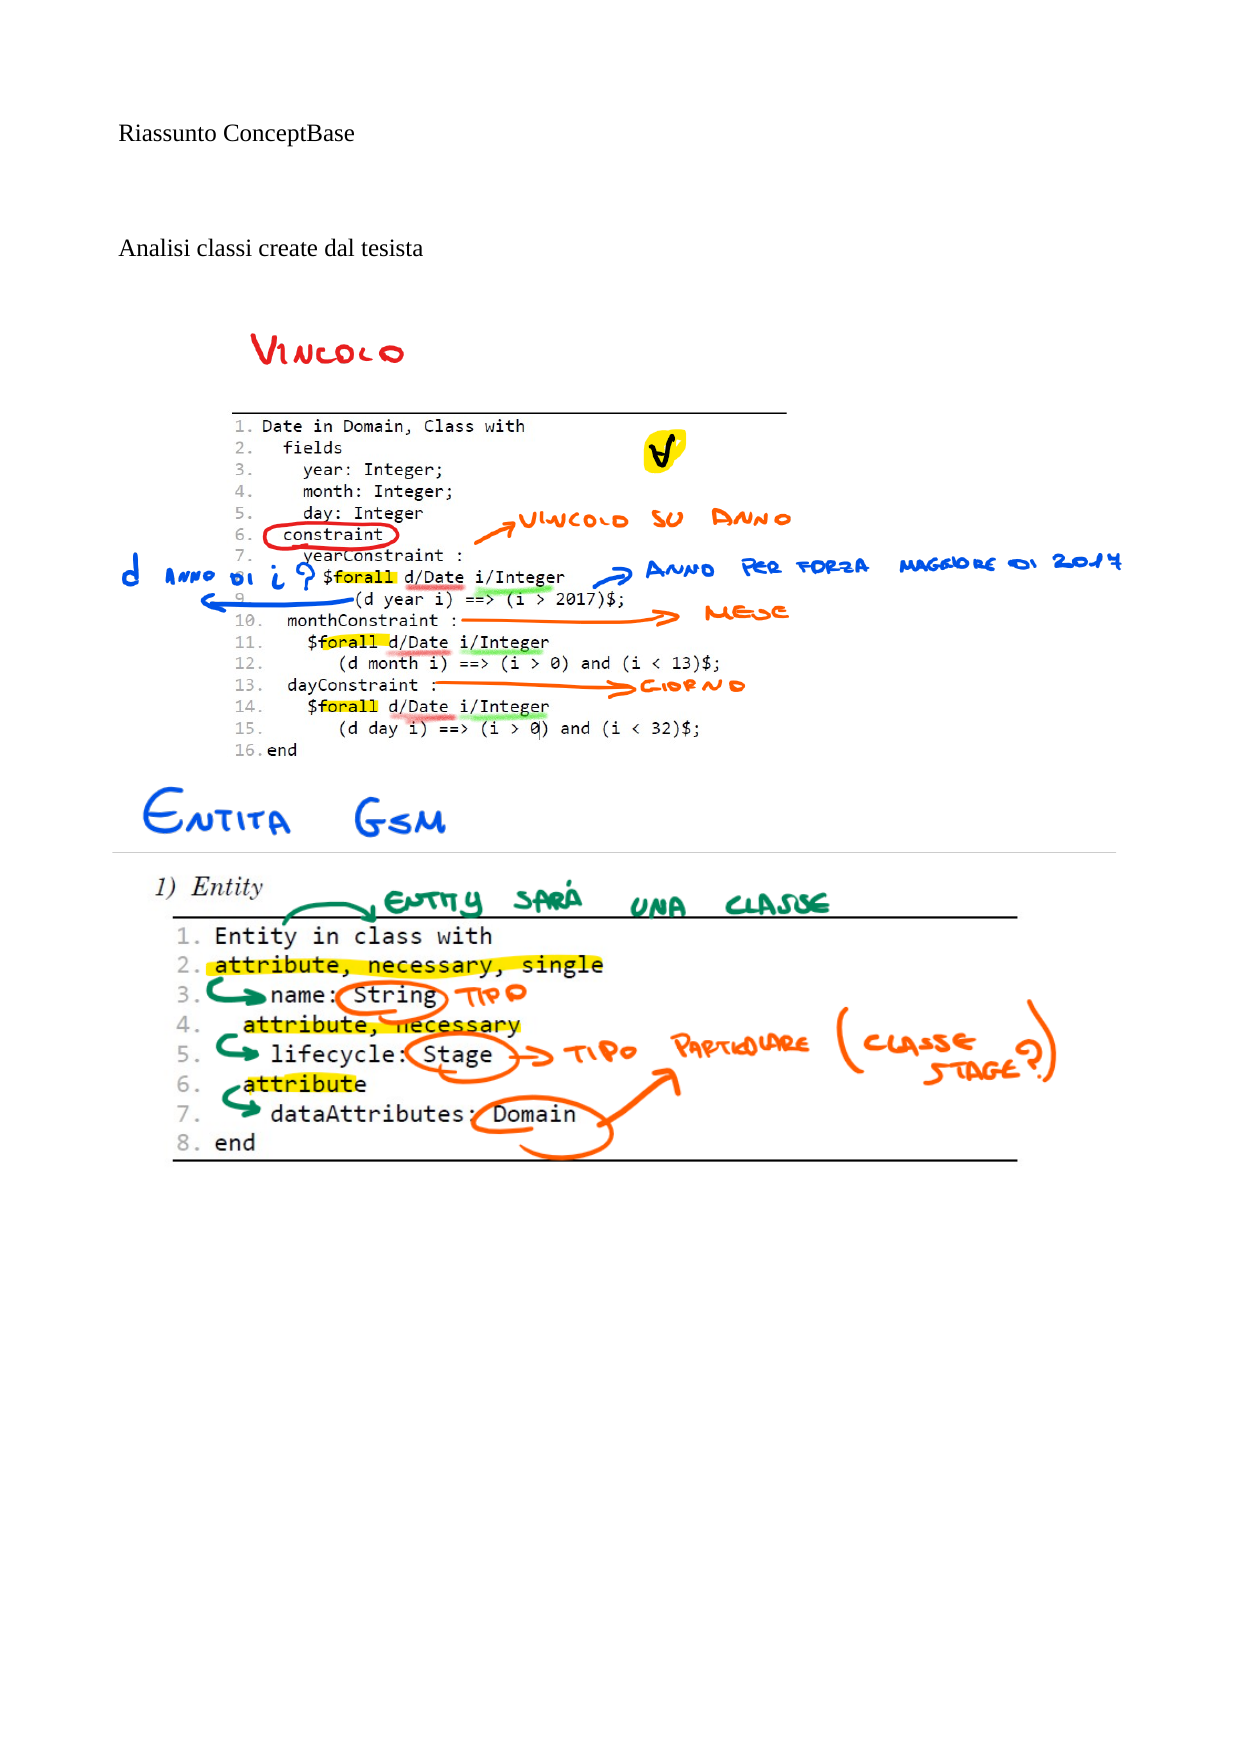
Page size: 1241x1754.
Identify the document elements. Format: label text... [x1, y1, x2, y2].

picture [118, 331, 1123, 757]
text Riassunto ConceptBase [118, 118, 1122, 147]
picture [112, 786, 1117, 1228]
text Analisi classi create dal tesista [118, 233, 1122, 262]
